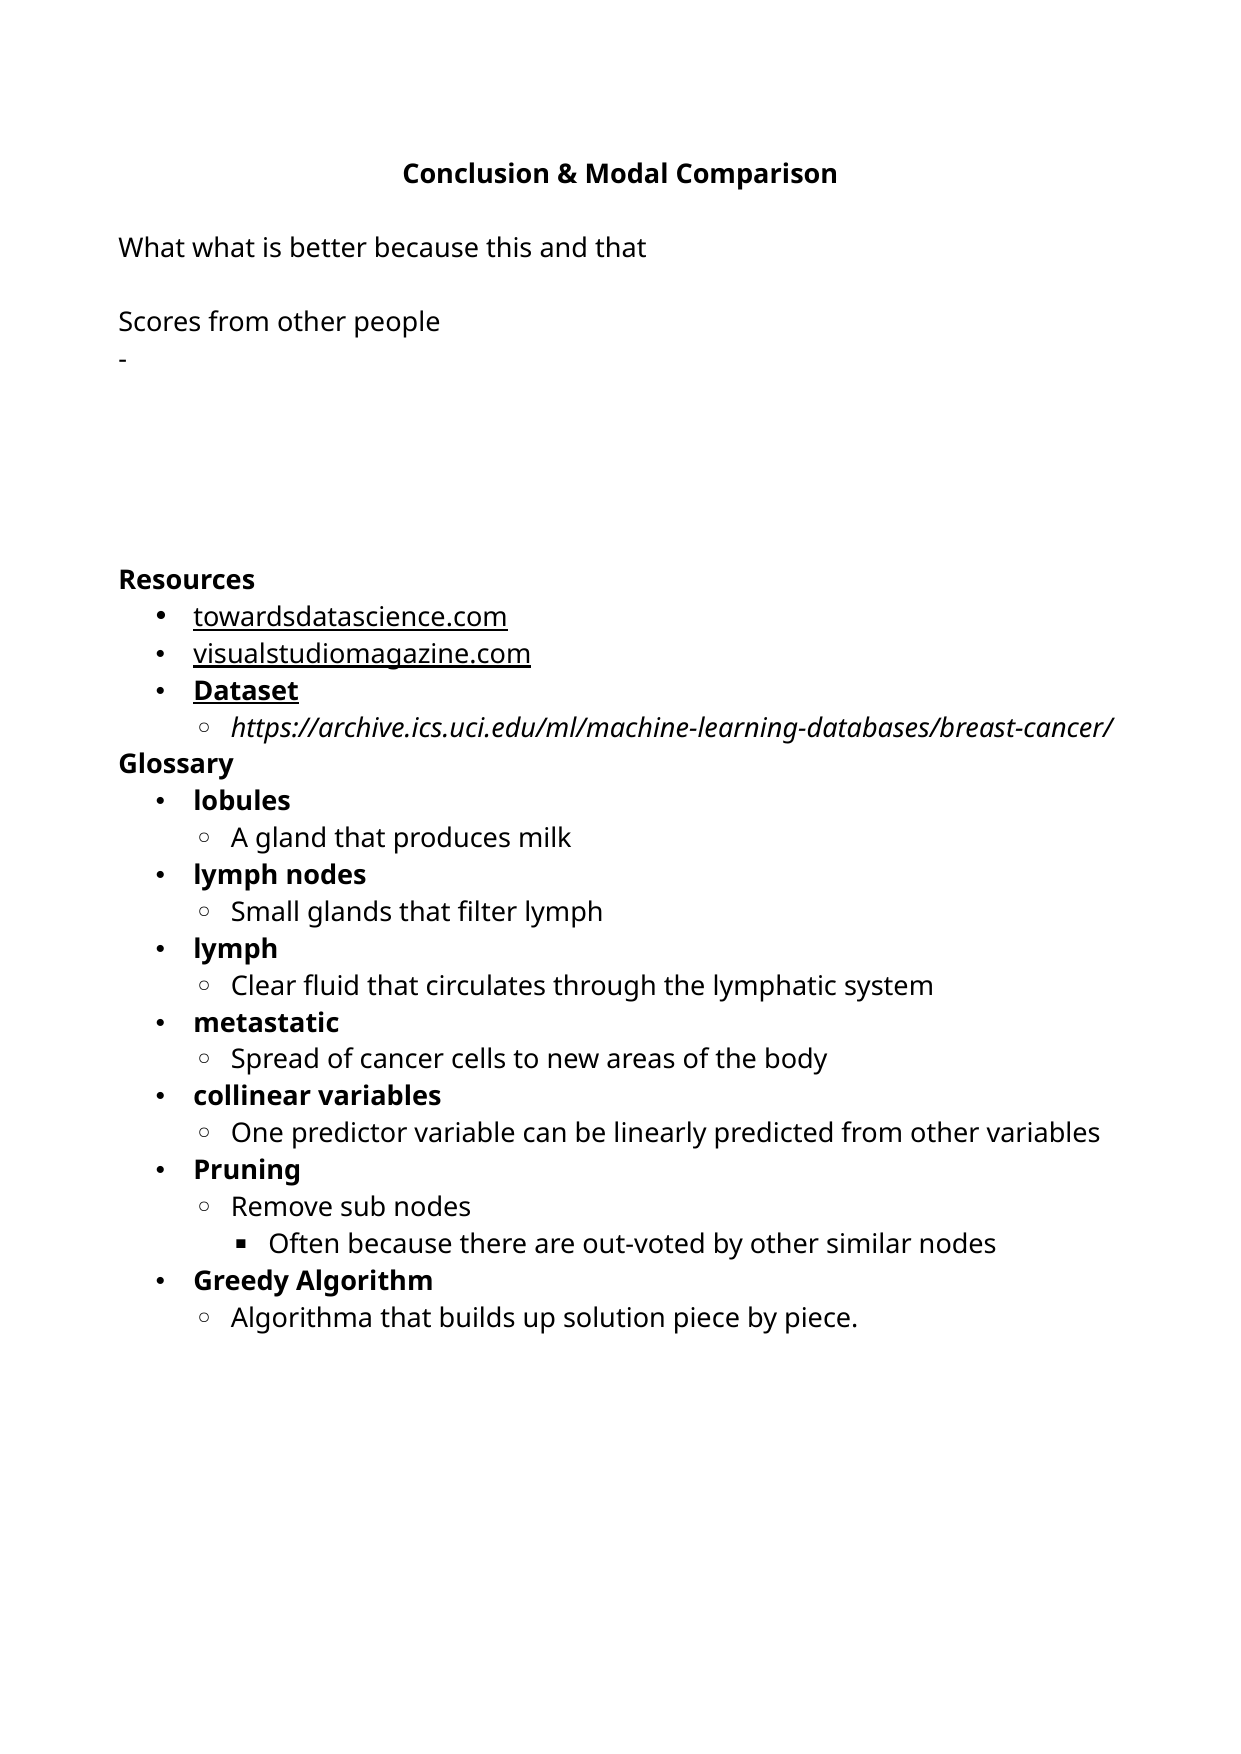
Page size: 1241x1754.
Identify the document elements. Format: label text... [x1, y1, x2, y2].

list Greedy Algorithm [156, 1261, 1122, 1298]
text - [118, 339, 1122, 376]
list Pruning [156, 1151, 1122, 1187]
list collinear variables [156, 1077, 1122, 1114]
list lobules [156, 782, 1122, 819]
list Clear fluid that circulates through the lymphatic system [193, 966, 1122, 1003]
list A gland that produces milk [193, 819, 1122, 856]
list One predictor variable can be linearly predicted from other variables [193, 1114, 1122, 1151]
text Glossary [118, 745, 1122, 782]
text What what is better because this and that [118, 229, 1122, 266]
list Spread of cancer cells to new areas of the body [193, 1040, 1122, 1077]
text Conclusion & Modal Comparison [118, 155, 1122, 192]
list towardsdatascience.com [156, 597, 1122, 634]
list Dataset [156, 671, 1122, 708]
list Small glands that filter lymph [193, 892, 1122, 929]
list lymph nodes [156, 856, 1122, 892]
text Resources [118, 524, 1122, 597]
list metastatic [156, 1003, 1122, 1040]
list https://archive.ics.uci.edu/ml/machine-learning-databases/breast-cancer/ [193, 708, 1122, 745]
list visualstudiomagazine.com [156, 634, 1122, 671]
text Scores from other people [118, 302, 1122, 339]
list lymph [156, 929, 1122, 966]
list Algorithma that builds up solution piece by piece. [193, 1298, 1122, 1335]
list Often because there are out-voted by other similar nodes [231, 1224, 1122, 1261]
list Remove sub nodes [193, 1187, 1122, 1224]
